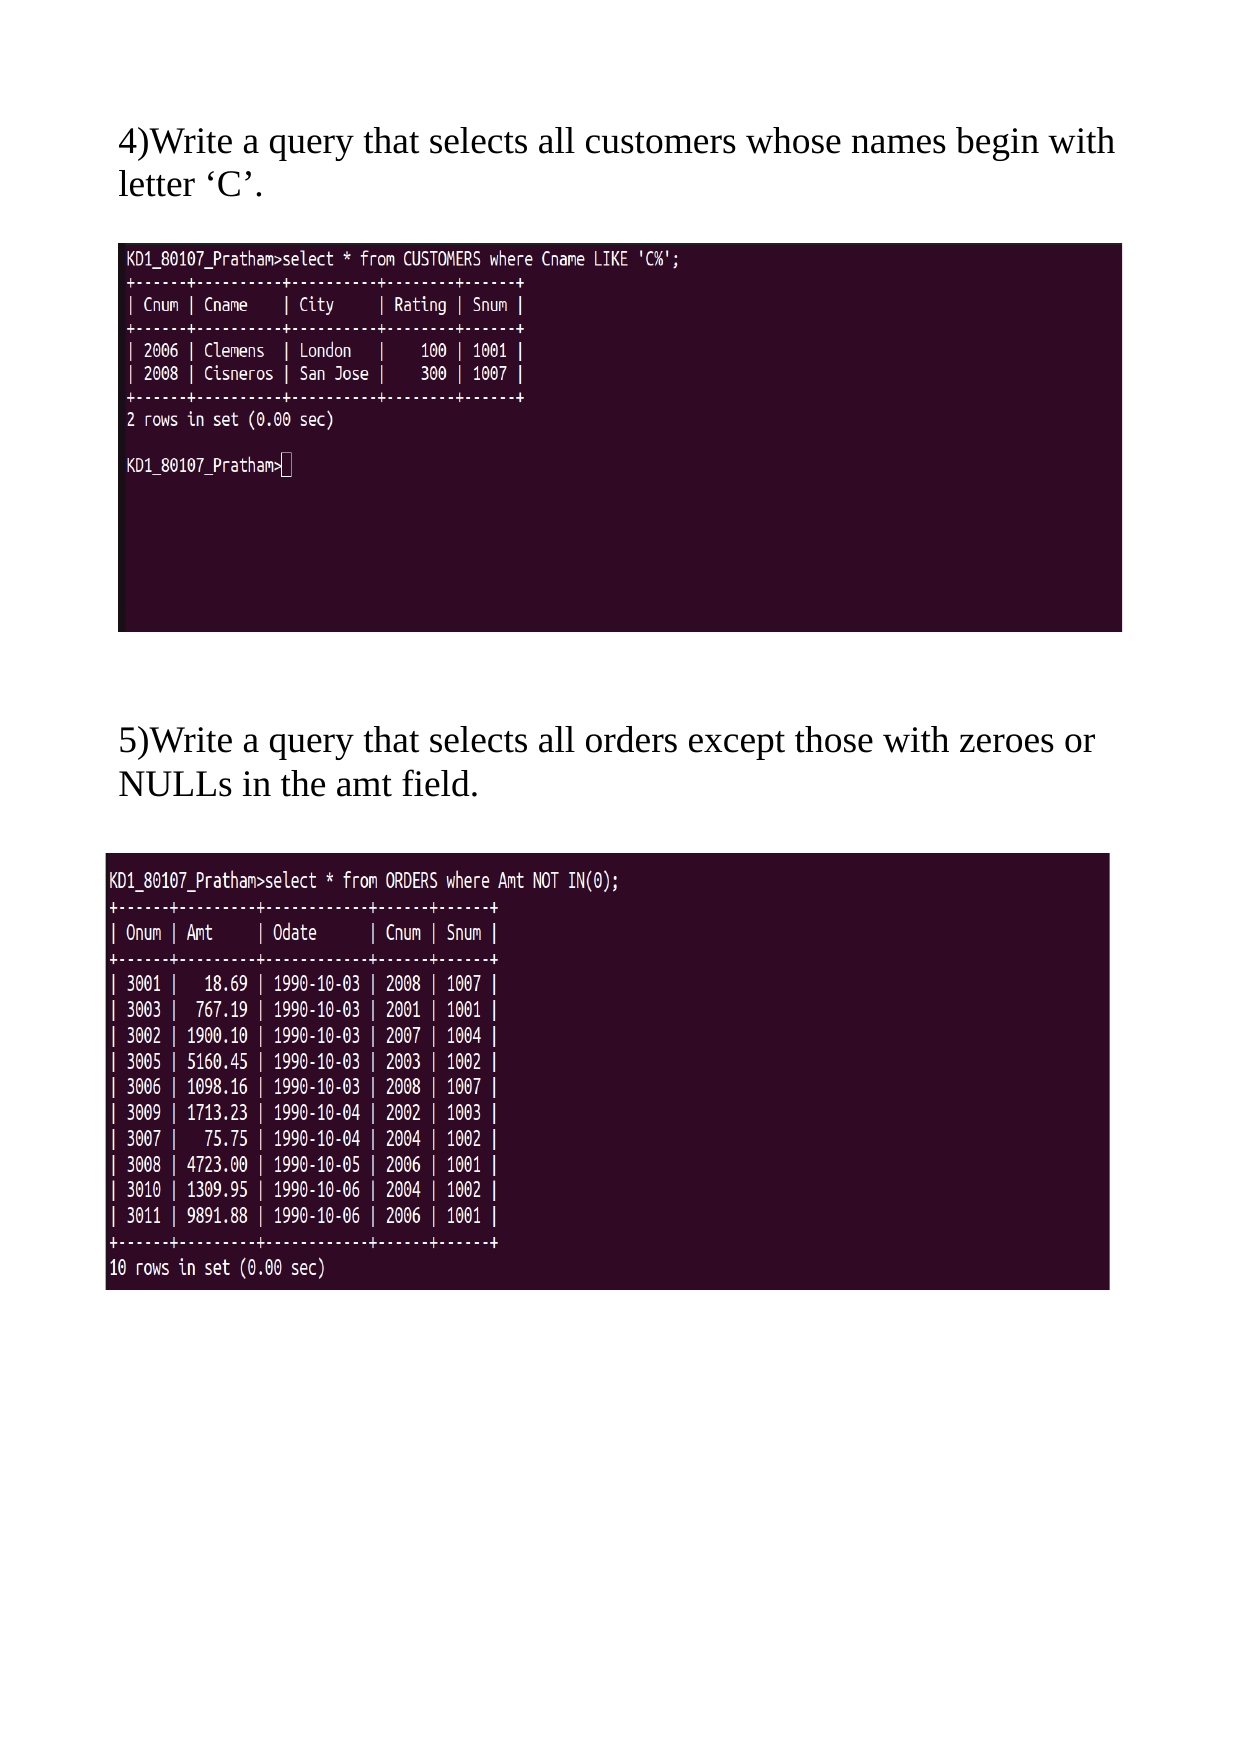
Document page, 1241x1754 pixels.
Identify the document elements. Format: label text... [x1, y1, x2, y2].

text 5)Write a query that selects all orders except those with zeroes or NULLs in the amt field. [118, 718, 1122, 804]
picture [118, 243, 1123, 632]
text 4)Write a query that selects all customers whose names begin with letter ‘C’. [118, 118, 1122, 204]
picture [105, 853, 1110, 1290]
